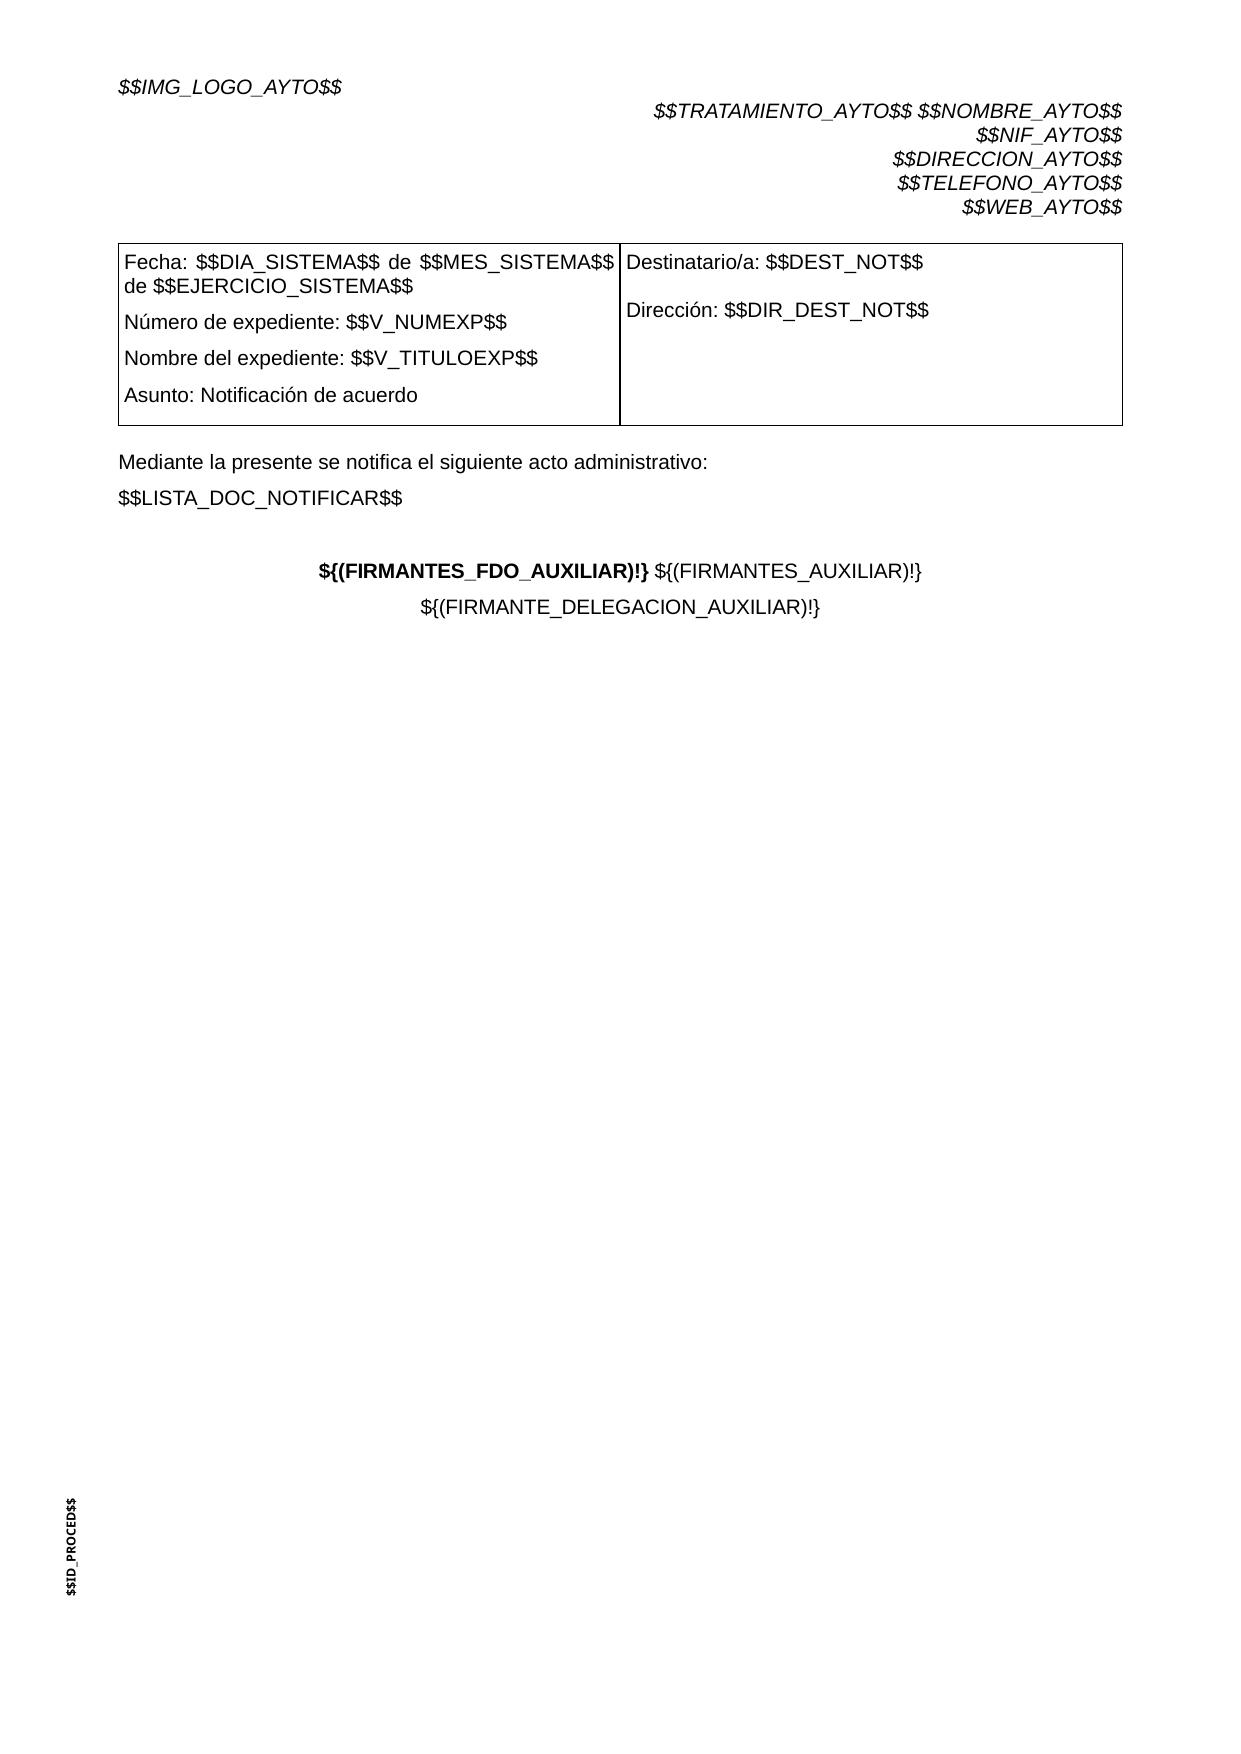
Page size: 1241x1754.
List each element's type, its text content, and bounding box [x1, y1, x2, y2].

text Mediante la presente se notifica el siguiente acto administrativo: [118, 449, 1122, 473]
text $$LISTA_DOC_NOTIFICAR$$ [118, 486, 1122, 510]
table_header Fecha: $$DIA_SISTEMA$$ de $$MES_SISTEMA$$ de $$EJERCICIO_SISTEMA$$ Número de expediente: $$V_NUMEXP$$ Nombre del expediente: $$V_TITULOEXP$$ Asunto: Notificación de acuerdo [119, 244, 619, 424]
table_header Destinatario/a: $$DEST_NOT$$ Dirección: $$DIR_DEST_NOT$$ [621, 244, 1122, 424]
text ${(FIRMANTE_DELEGACION_AUXILIAR)!} [118, 595, 1122, 619]
text [#if FIRMANTES!?length > 1] [#assign FIRMANTES_FDO_AUXILIAR="Fdo:"] [#assign FIRMANTES_AUXILIAR=FIRMANTES] [#if FIRMANTE_DELEGACION!?length > 1] [#assign FIRMANTE_DELEGACION_AUXILIAR=FIRMANTE_DELEGACION] [/#if] [/#if]${(FIRMANTES_FDO_AUXILIAR)!} ${(FIRMANTES_AUXILIAR)!} [118, 559, 1122, 583]
